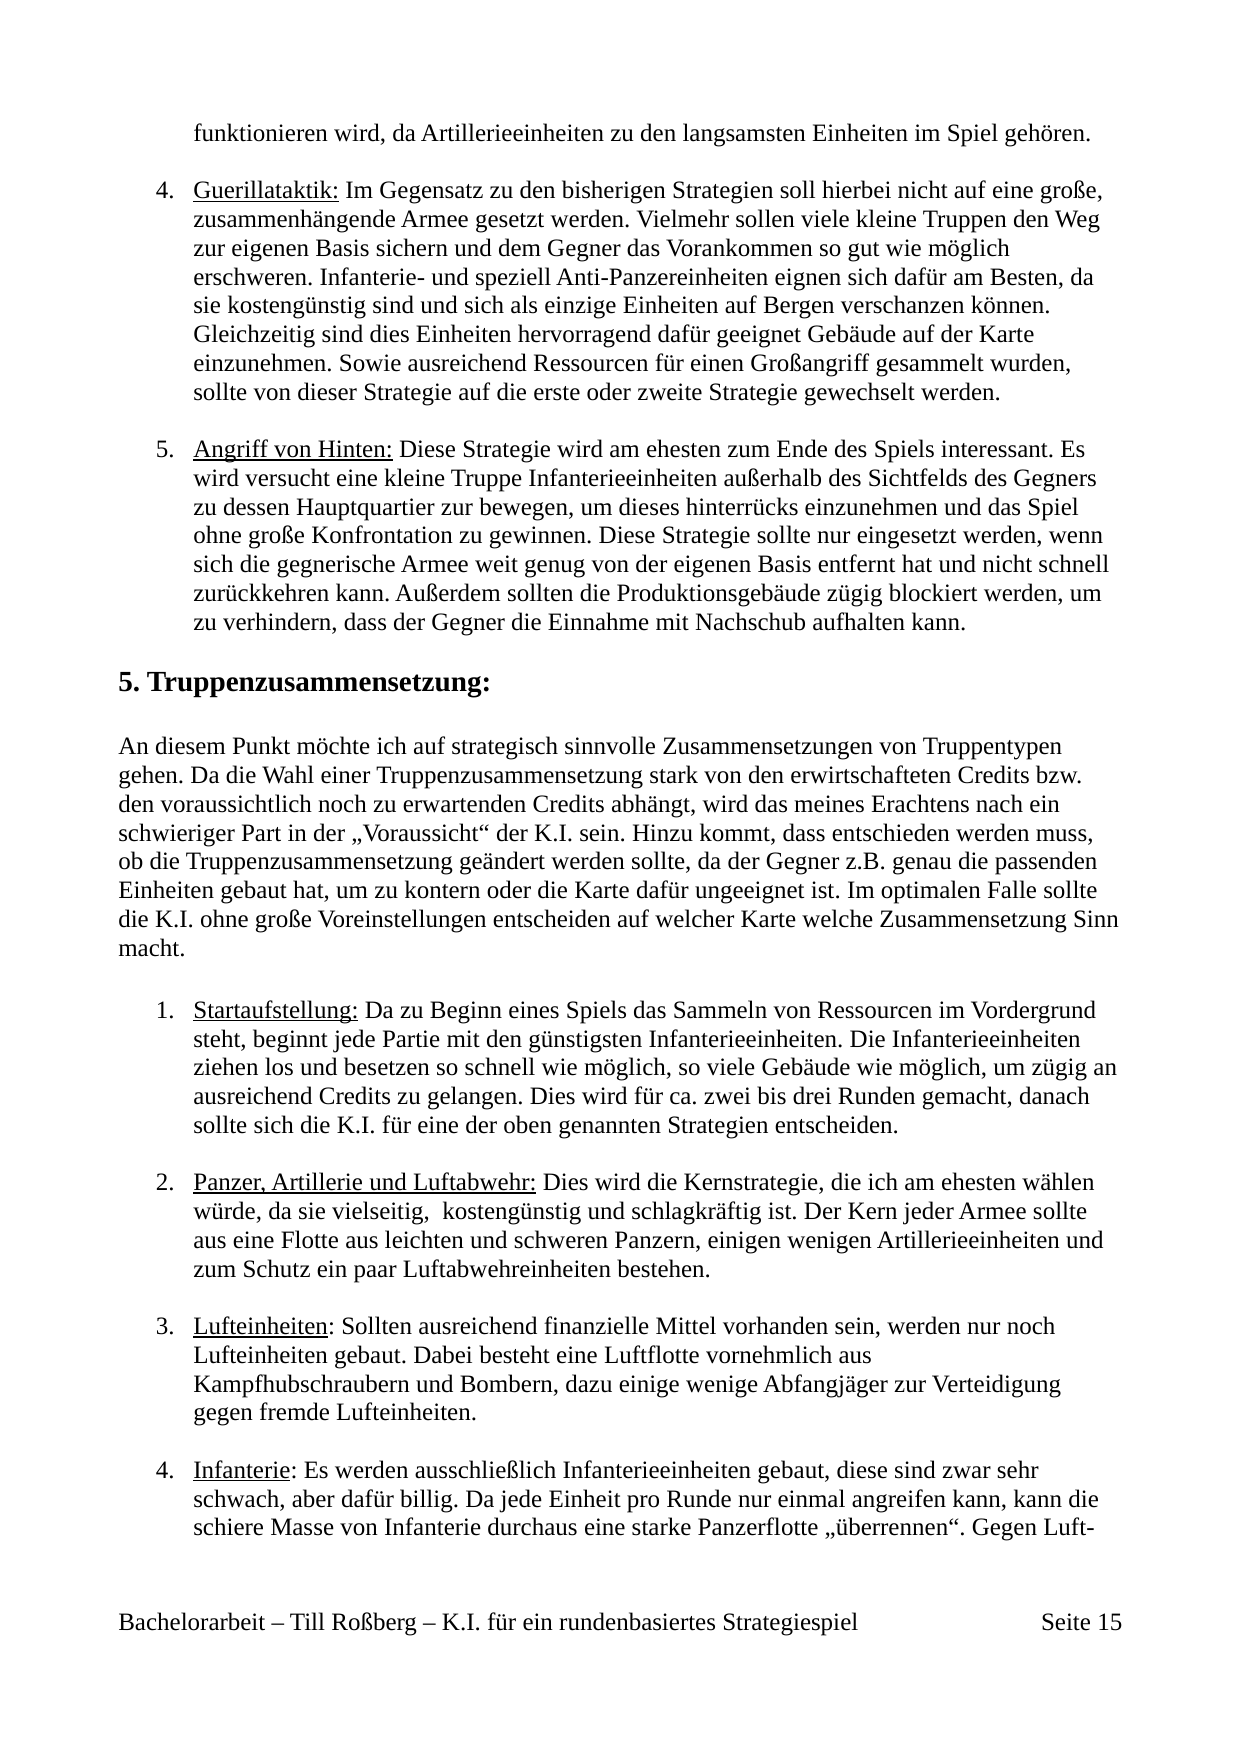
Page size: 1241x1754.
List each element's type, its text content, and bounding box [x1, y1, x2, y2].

list Infanterie: Es werden ausschließlich Infanterieeinheiten gebaut, diese sind zwar sehr schwach, aber dafür billig. Da jede Einheit pro Runde nur einmal angreifen kann, kann die schiere Masse von Infanterie durchaus eine starke Panzerflotte „überrennen“. Gegen Luft- [156, 1455, 1122, 1541]
list Angriff von Hinten: Diese Strategie wird am ehesten zum Ende des Spiels interessant. Es wird versucht eine kleine Truppe Infanterieeinheiten außerhalb des Sichtfelds des Gegners zu dessen Hauptquartier zur bewegen, um dieses hinterrücks einzunehmen und das Spiel ohne große Konfrontation zu gewinnen. Diese Strategie sollte nur eingesetzt werden, wenn sich die gegnerische Armee weit genug von der eigenen Basis entfernt hat und nicht schnell zurückkehren kann. Außerdem sollten die Produktionsgebäude zügig blockiert werden, um zu verhindern, dass der Gegner die Einnahme mit Nachschub aufhalten kann. [156, 434, 1122, 636]
list funktionieren wird, da Artillerieeinheiten zu den langsamsten Einheiten im Spiel gehören. [156, 118, 1122, 176]
list Panzer, Artillerie und Luftabwehr: Dies wird die Kernstrategie, die ich am ehesten wählen würde, da sie vielseitig, kostengünstig und schlagkräftig ist. Der Kern jeder Armee sollte aus eine Flotte aus leichten und schweren Panzern, einigen wenigen Artillerieeinheiten und zum Schutz ein paar Luftabwehreinheiten bestehen. [156, 1167, 1122, 1311]
list Lufteinheiten: Sollten ausreichend finanzielle Mittel vorhanden sein, werden nur noch Lufteinheiten gebaut. Dabei besteht eine Luftflotte vornehmlich aus [156, 1311, 1122, 1369]
text 5. Truppenzusammensetzung: [118, 664, 1122, 698]
list Startaufstellung: Da zu Beginn eines Spiels das Sammeln von Ressourcen im Vordergrund steht, beginnt jede Partie mit den günstigsten Infanterieeinheiten. Die Infanterieeinheiten ziehen los und besetzen so schnell wie möglich, so viele Gebäude wie möglich, um zügig an ausreichend Credits zu gelangen. Dies wird für ca. zwei bis drei Runden gemacht, danach sollte sich die K.I. für eine der oben genannten Strategien entscheiden. [156, 995, 1122, 1167]
text An diesem Punkt möchte ich auf strategisch sinnvolle Zusammensetzungen von Truppentypen gehen. Da die Wahl einer Truppenzusammensetzung stark von den erwirtschafteten Credits bzw. den voraussichtlich noch zu erwartenden Credits abhängt, wird das meines Erachtens nach ein schwieriger Part in der „Voraussicht“ der K.I. sein. Hinzu kommt, dass entschieden werden muss, ob die Truppenzusammensetzung geändert werden sollte, da der Gegner z.B. genau die passenden Einheiten gebaut hat, um zu kontern oder die Karte dafür ungeeignet ist. Im optimalen Falle sollte die K.I. ohne große Voreinstellungen entscheiden auf welcher Karte welche Zusammensetzung Sinn macht. [118, 698, 1122, 995]
list Kampfhubschraubern und Bombern, dazu einige wenige Abfangjäger zur Verteidigung gegen fremde Lufteinheiten. [156, 1369, 1122, 1455]
list Guerillataktik: Im Gegensatz zu den bisherigen Strategien soll hierbei nicht auf eine große, zusammenhängende Armee gesetzt werden. Vielmehr sollen viele kleine Truppen den Weg zur eigenen Basis sichern und dem Gegner das Vorankommen so gut wie möglich erschweren. Infanterie- und speziell Anti-Panzereinheiten eignen sich dafür am Besten, da sie kostengünstig sind und sich als einzige Einheiten auf Bergen verschanzen können. Gleichzeitig sind dies Einheiten hervorragend dafür geeignet Gebäude auf der Karte einzunehmen. Sowie ausreichend Ressourcen für einen Großangriff gesammelt wurden, sollte von dieser Strategie auf die erste oder zweite Strategie gewechselt werden. [156, 176, 1122, 406]
